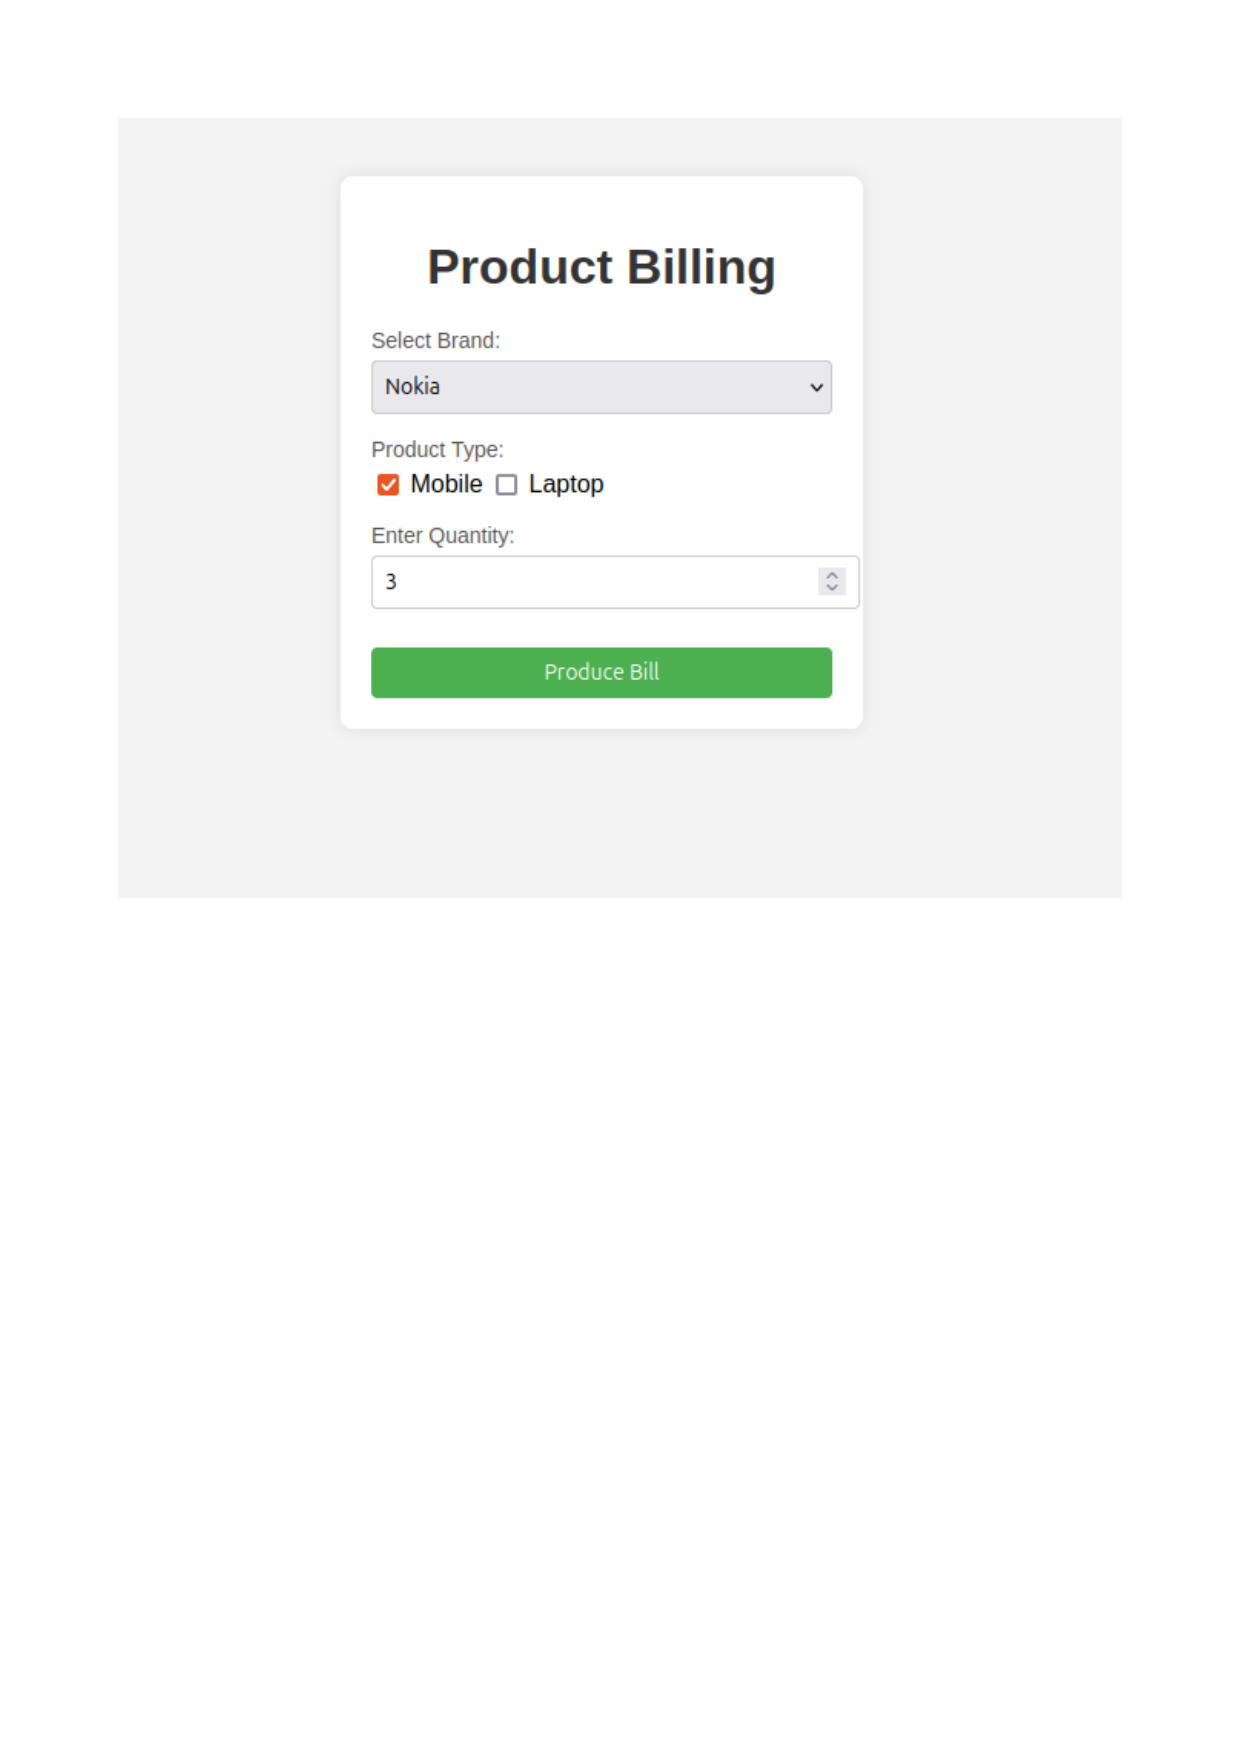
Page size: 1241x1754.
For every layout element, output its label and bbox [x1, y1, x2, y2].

picture [118, 118, 1123, 898]
